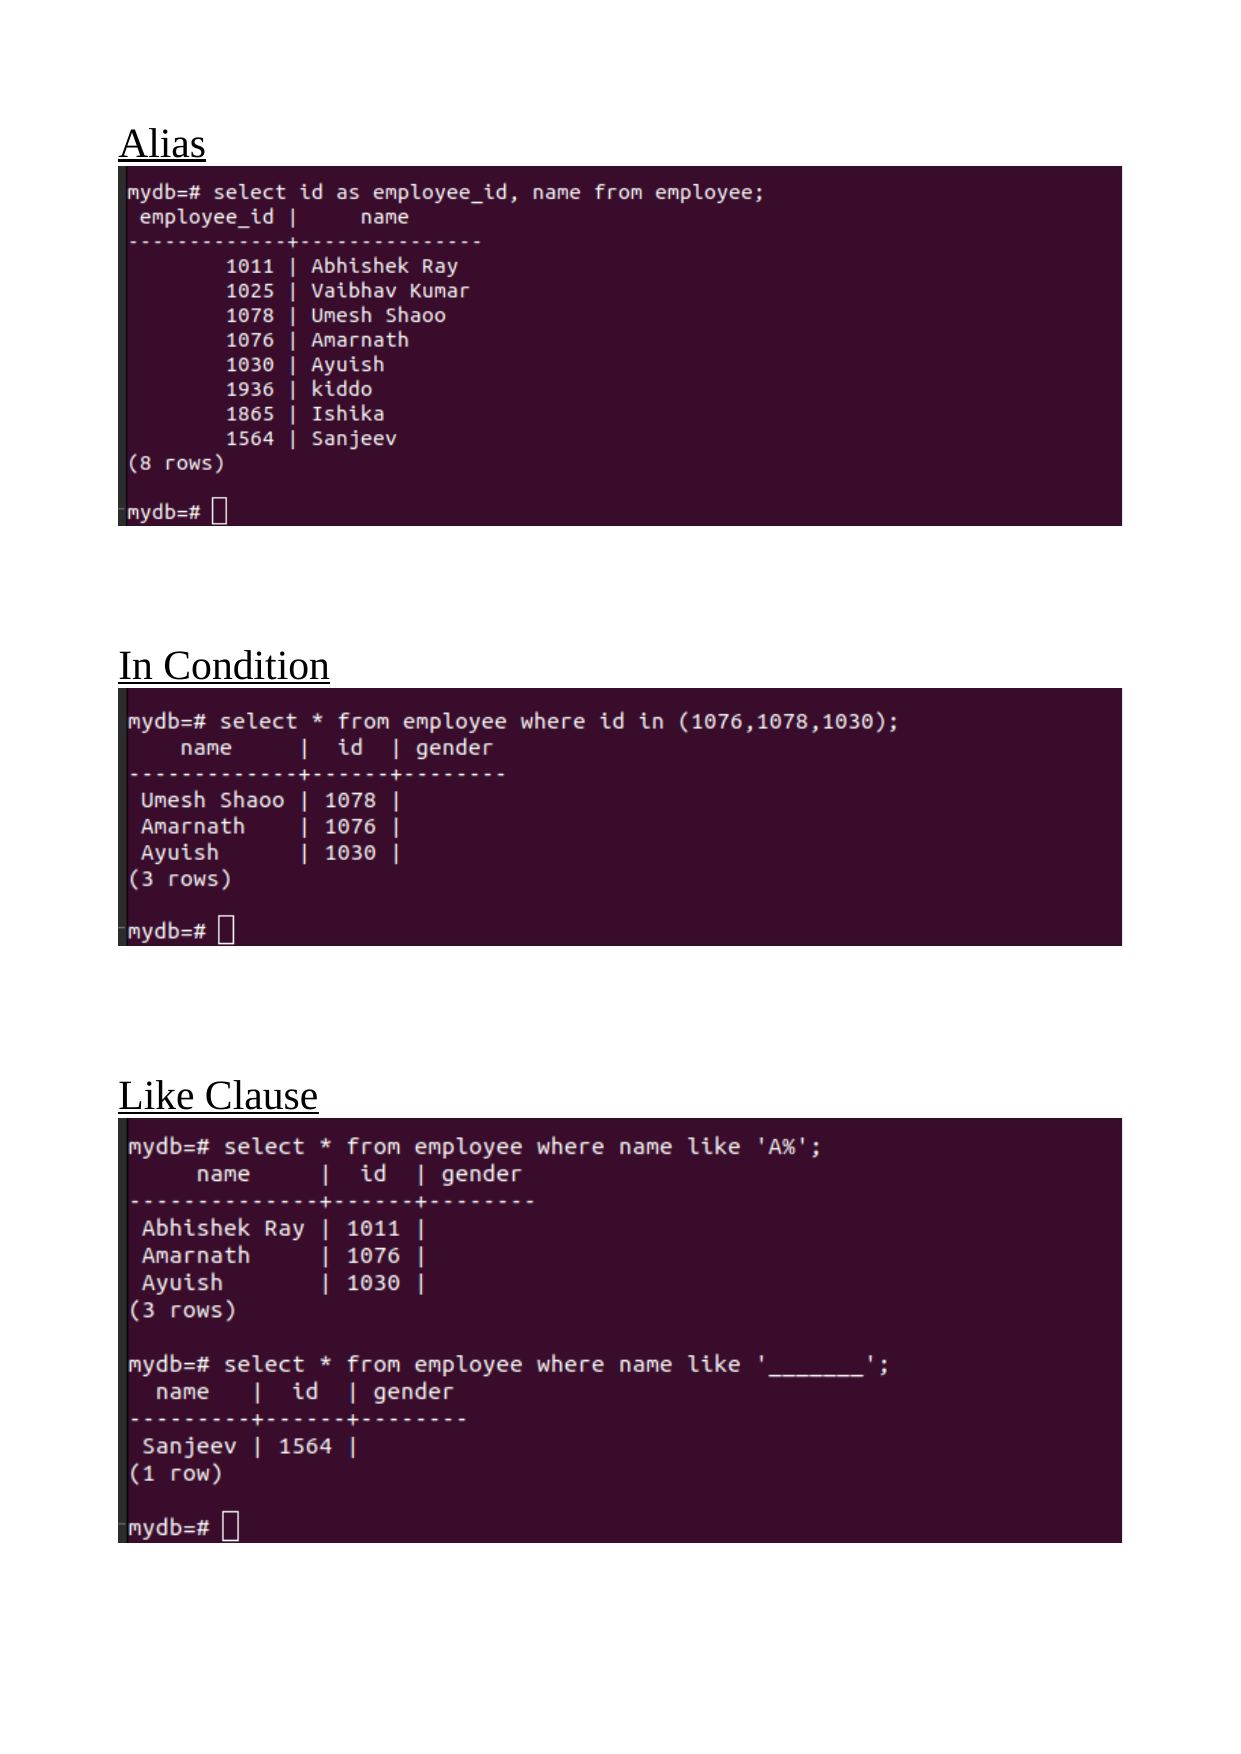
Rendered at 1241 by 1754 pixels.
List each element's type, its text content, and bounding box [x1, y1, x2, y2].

text Like Clause [118, 1070, 1122, 1118]
picture [118, 688, 1123, 946]
text In Condition [118, 641, 1122, 688]
picture [118, 1118, 1123, 1543]
picture [118, 166, 1123, 526]
text Alias [118, 118, 1122, 166]
